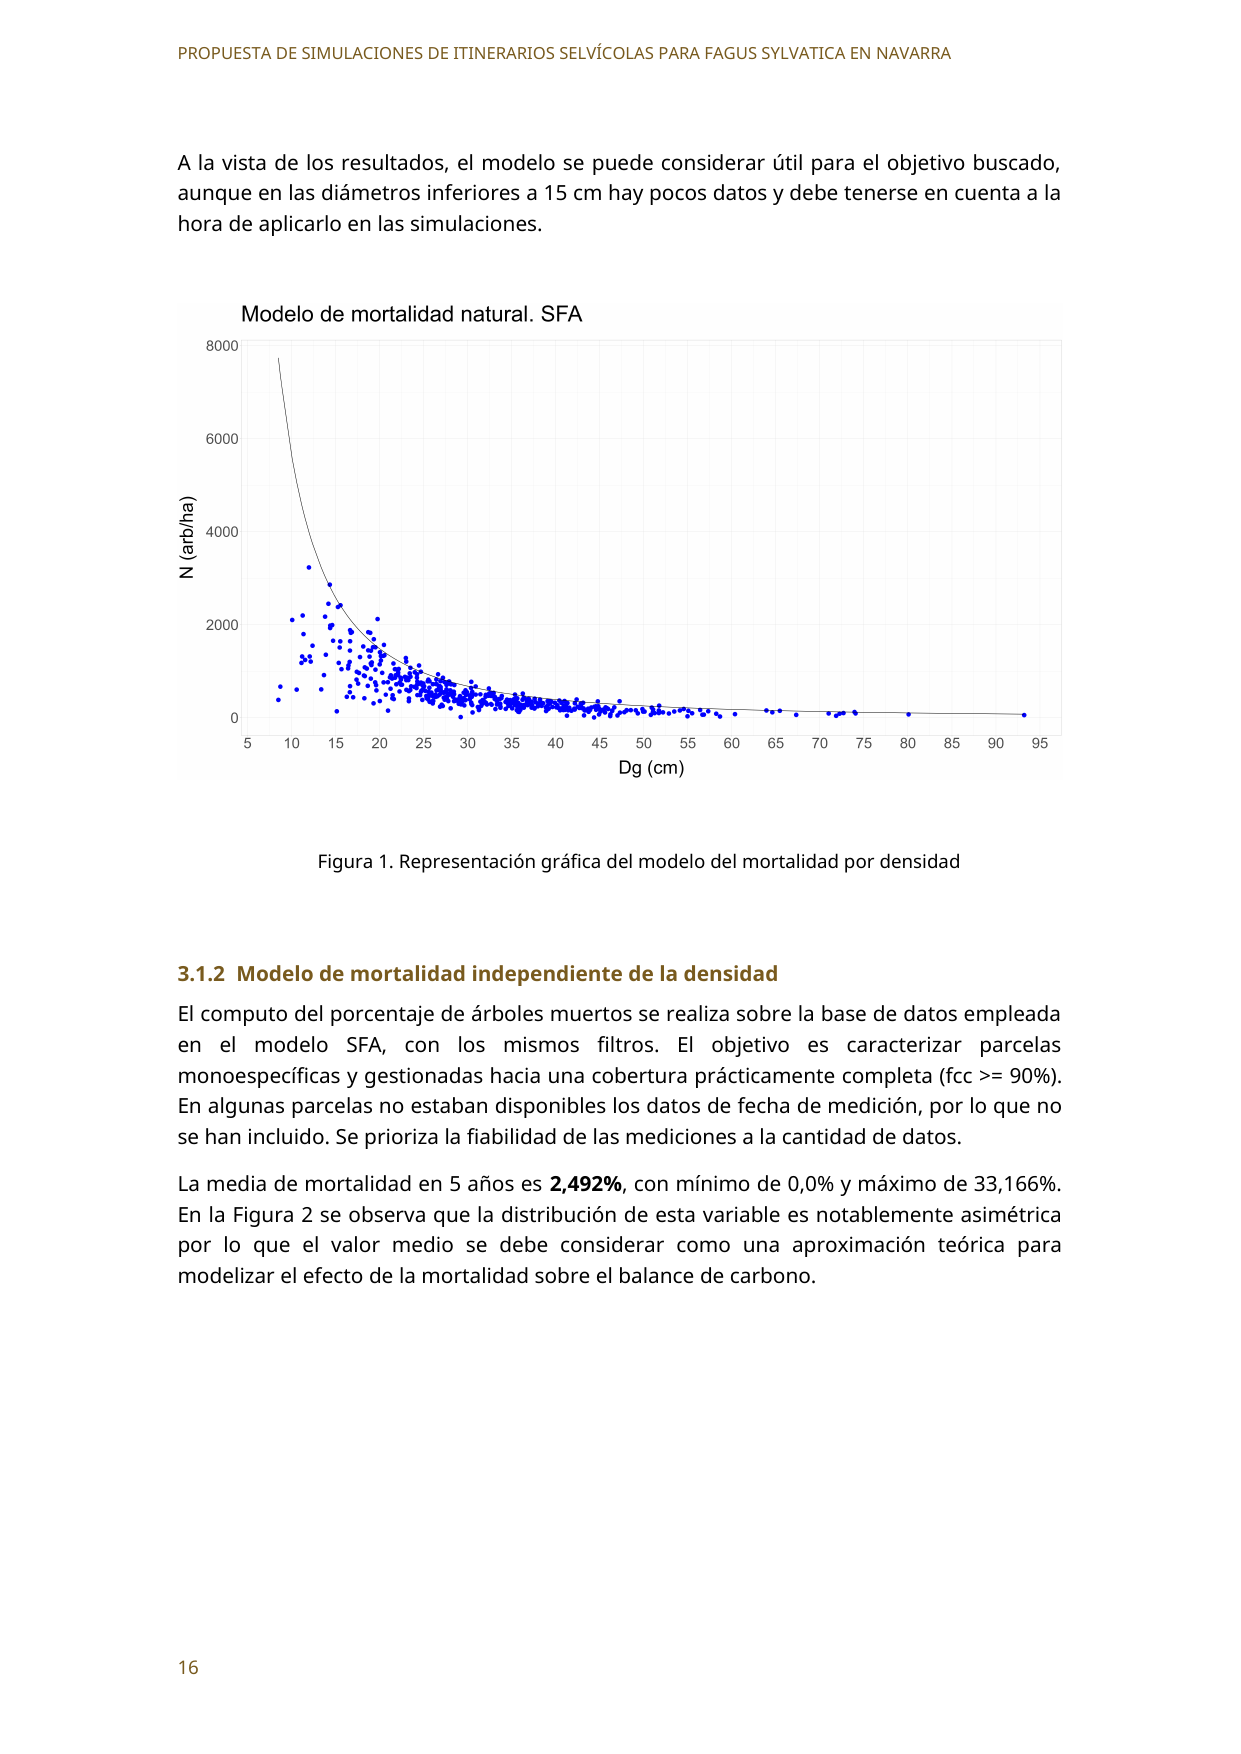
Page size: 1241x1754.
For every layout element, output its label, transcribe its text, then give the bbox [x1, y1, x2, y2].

subtitle Modelo de mortalidad independiente de la densidad [177, 959, 1063, 987]
picture [177, 303, 1063, 780]
text La media de mortalidad en 5 años es 2,492%, con mínimo de 0,0% y máximo de 33,166%. En la Figura 2 se observa que la distribución de esta variable es notablemente asimétrica por lo que el valor medio se debe considerar como una aproximación teórica para modelizar el efecto de la mortalidad sobre el balance de carbono. [177, 1169, 1063, 1290]
list Representación gráfica del modelo del mortalidad por densidad [215, 848, 1063, 874]
text A la vista de los resultados, el modelo se puede considerar útil para el objetivo buscado, aunque en las diámetros inferiores a 15 cm hay pocos datos y debe tenerse en cuenta a la hora de aplicarlo en las simulaciones. [177, 148, 1063, 237]
text El computo del porcentaje de árboles muertos se realiza sobre la base de datos empleada en el modelo SFA, con los mismos filtros. El objetivo es caracterizar parcelas monoespecíficas y gestionadas hacia una cobertura prácticamente completa (fcc >= 90%). En algunas parcelas no estaban disponibles los datos de fecha de medición, por lo que no se han incluido. Se prioriza la fiabilidad de las mediciones a la cantidad de datos. [177, 999, 1063, 1151]
